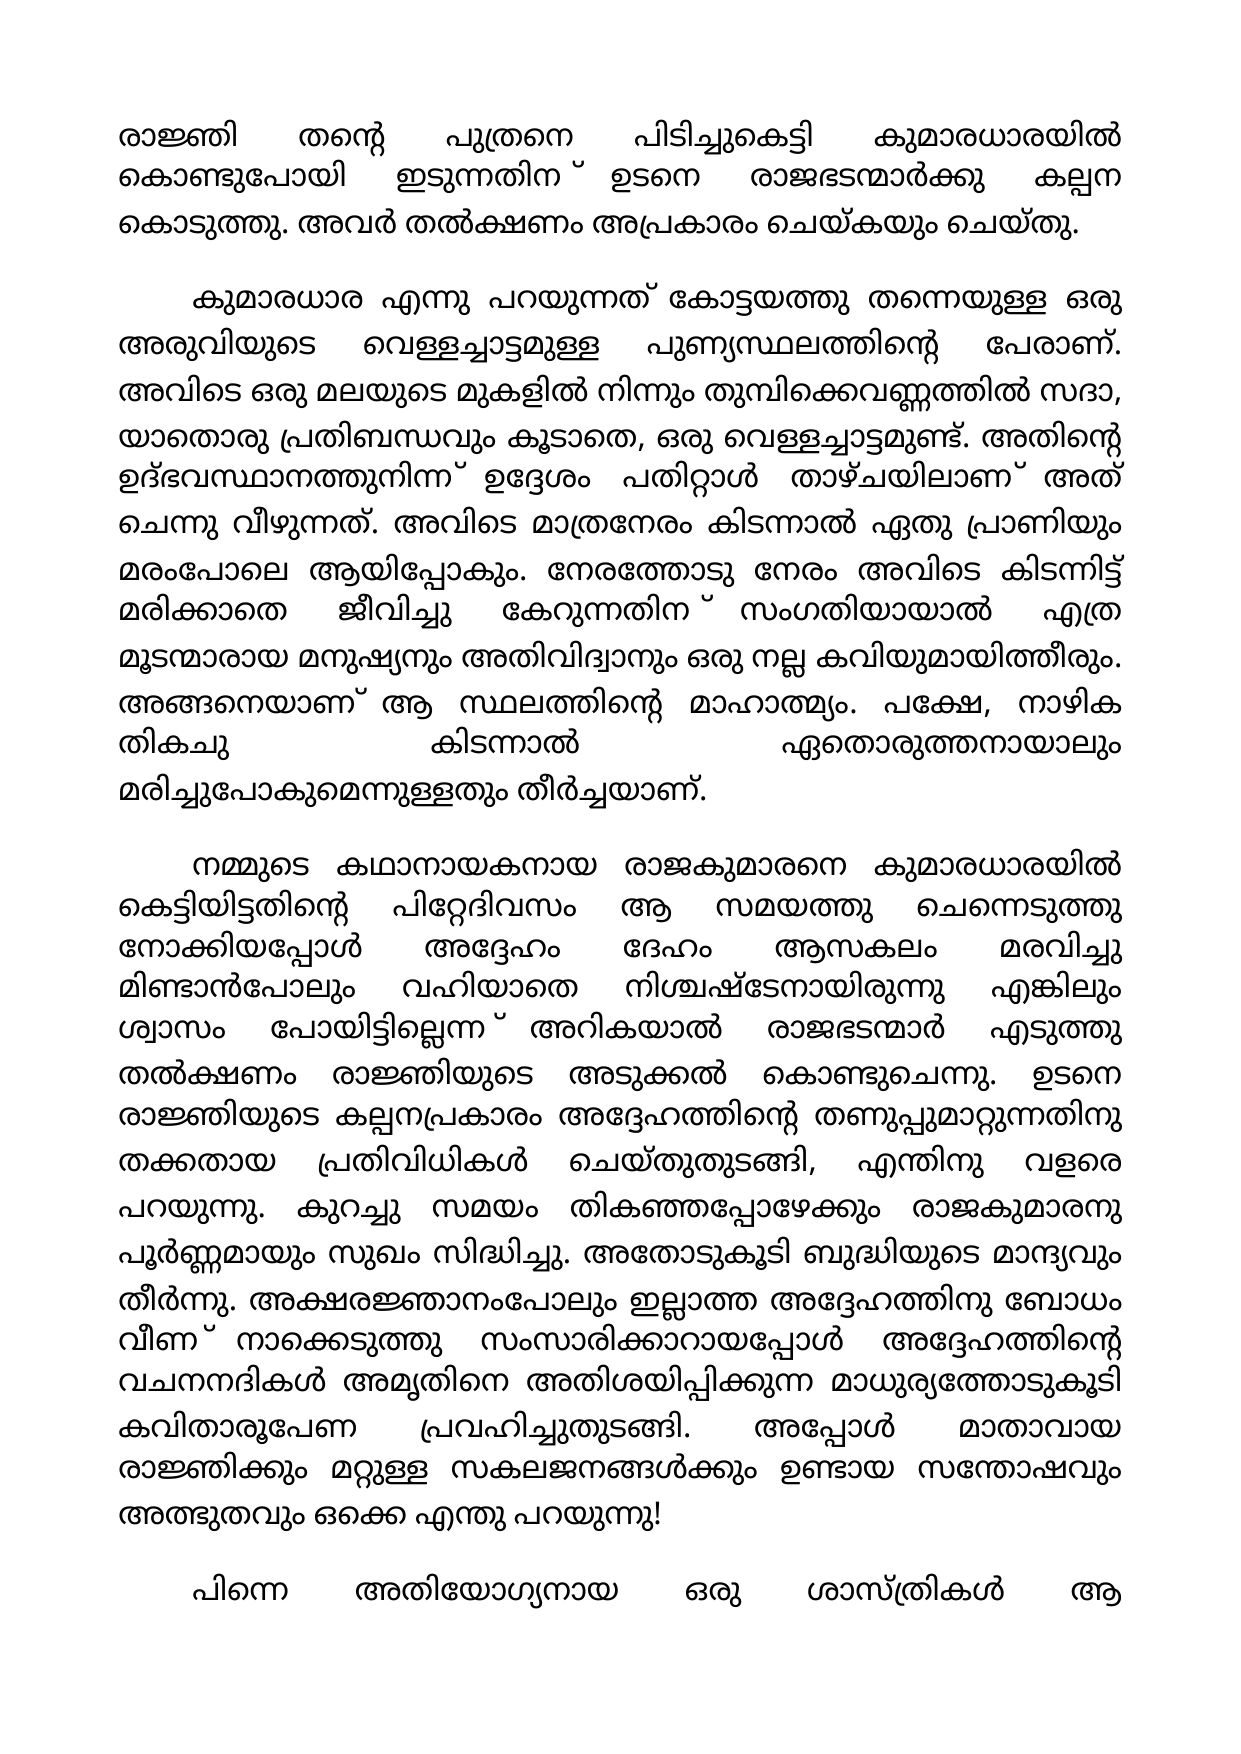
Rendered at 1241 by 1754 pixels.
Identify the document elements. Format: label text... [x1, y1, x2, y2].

text പിന്നെ അതിയോഗ്യനായ ഒരു ശാസ്ത്രികൾ ആ [118, 1567, 1122, 1613]
text കുമാരധാര എന്നു പറയുന്നത് കോട്ടയത്തു തന്നെയുള്ള ഒരു അരുവിയുടെ വെള്ളച്ചാട്ടമുള്ള പുണ്യസ്ഥലത്തിന്റെ പേരാണ്. അവിടെ ഒരു മലയുടെ മുകളിൽ നിന്നും തുമ്പിക്കെവണ്ണത്തിൽ സദാ, യാതൊരു പ്രതിബന്ധവും കൂടാതെ, ഒരു വെള്ളച്ചാട്ടമുണ്ട്. അതിന്റെ ഉദ്ഭവസ്ഥാനത്തുനിന്ന് ഉദ്ദേശം പതിറ്റാൾ താഴ്ചയിലാണ് അത് ചെന്നു വീഴുന്നത്. അവിടെ മാത്രനേരം കിടന്നാൽ ഏതു പ്രാണിയും മരംപോലെ ആയിപ്പോകും. നേരത്തോടു നേരം അവിടെ കിടന്നിട്ട് മരിക്കാതെ ജീവിച്ചു കേറുന്നതിന് സംഗതിയായാൽ എത്ര മൂടന്മാരായ മനു‌ഷ്യനും അതിവിദ്വാനും ഒരു നല്ല കവിയുമായിത്തീരും. അങ്ങനെയാണ് ആ സ്ഥലത്തിന്റെ മാഹാത്മ്യം. പക്ഷേ, നാഴിക തികചു കിടന്നാൽ ഏതൊരുത്തനായാലും മരിച്ചുപോകുമെന്നുള്ളതും തീർച്ചയാണ്. [118, 275, 1122, 813]
text രാജ്ഞി തന്റെ പുത്രനെ പിടിച്ചുകെട്ടി കുമാരധാരയിൽ കൊണ്ടുപോയി ഇടുന്നതിന് ഉടനെ രാജഭടന്മാർക്കു കല്പന കൊടുത്തു. അവർ തൽക്ഷണം അപ്രകാരം ചെയ്കയും ചെയ്തു. [118, 118, 1122, 246]
text നമ്മുടെ കഥാനായകനായ രാജകുമാരനെ കുമാരധാരയിൽ കെട്ടിയിട്ടതിന്റെ പിറ്റേദിവസം ആ സമയത്തു ചെന്നെടുത്തു നോക്കിയപ്പോൾ അദ്ദേഹം ദേഹം ആസകലം മരവിച്ചു മിണ്ടാൻപോലും വഹിയാതെ നിശ്ചഷ്ടേനായിരുന്നു എങ്കിലും ശ്വാസം പോയിട്ടില്ലെന്ന് അറികയാൽ രാജഭടന്മാർ എടുത്തു തൽക്ഷണം രാജ്ഞിയുടെ അടുക്കൽ കൊണ്ടുചെന്നു. ഉടനെ രാജ്ഞിയുടെ കല്പനപ്രകാരം അദ്ദേഹത്തിന്റെ തണുപ്പുമാറ്റുന്നതിനു തക്കതായ പ്രതിവിധികൾ ചെയ്തുതുടങ്ങി, എന്തിനു വളരെ പറയുന്നു. കുറച്ചു സമയം തികഞ്ഞപ്പോഴേക്കും രാജകുമാരനു പൂർണ്ണമായും സുഖം സിദ്ധിച്ചു. അതോടുകൂടി ബുദ്ധിയുടെ മാന്ദ്യവും തീർന്നു. അക്ഷരജ്ഞാനംപോലും ഇല്ലാത്ത അദ്ദേഹത്തിനു ബോധം വീണ് നാക്കെടുത്തു സംസാരിക്കാറായപ്പോൾ അദ്ദേഹത്തിന്റെ വചനനദികൾ അമൃതിനെ അതിശയിപ്പിക്കുന്ന മാധുര്യത്തോടുകൂടി കവിതാരൂപേണ പ്രവഹിച്ചുതുടങ്ങി. അപ്പോൾ മാതാവായ രാജ്ഞിക്കും മറ്റുള്ള സകലജനങ്ങൾക്കും ഉണ്ടായ സന്തോ‌ഷവും അത്ഭുതവും ഒക്കെ എന്തു പറയുന്നു! [118, 842, 1122, 1537]
